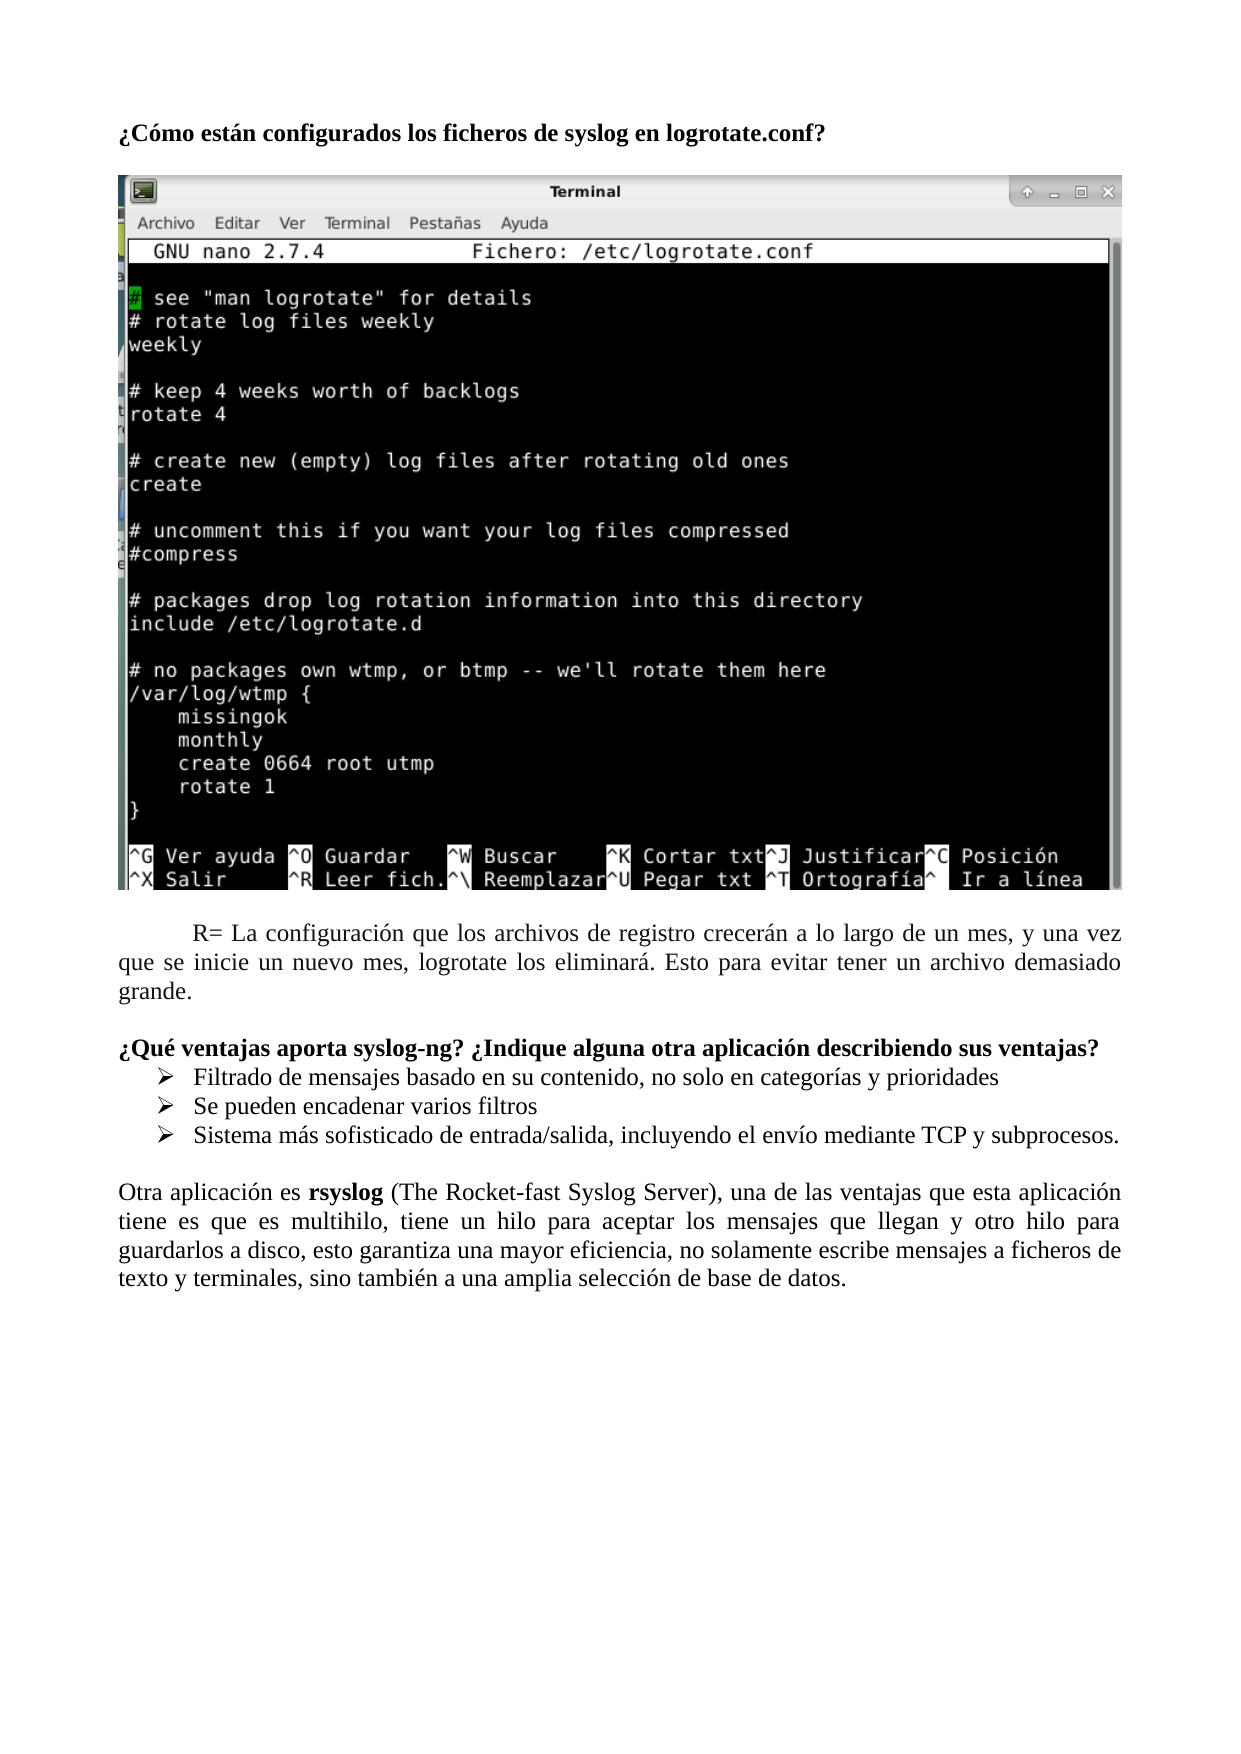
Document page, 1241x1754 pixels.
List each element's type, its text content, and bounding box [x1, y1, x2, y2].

list Se pueden encadenar varios filtros [156, 1091, 1122, 1120]
text R= La configuración que los archivos de registro crecerán a lo largo de un mes, y una vez que se inicie un nuevo mes, logrotate los eliminará. Esto para evitar tener un archivo demasiado grande. [118, 918, 1122, 1005]
list Sistema más sofisticado de entrada/salida, incluyendo el envío mediante TCP y subprocesos. [156, 1120, 1122, 1148]
text ¿Qué ventajas aporta syslog-ng? ¿Indique alguna otra aplicación describiendo sus ventajas? [118, 1033, 1122, 1062]
text Otra aplicación es rsyslog (The Rocket-fast Syslog Server), una de las ventajas que esta aplicación tiene es que es multihilo, tiene un hilo para aceptar los mensajes que llegan y otro hilo para guardarlos a disco, esto garantiza una mayor eficiencia, no solamente escribe mensajes a ficheros de texto y terminales, sino también a una amplia selección de base de datos. [118, 1177, 1122, 1292]
text ¿Cómo están configurados los ficheros de syslog en logrotate.conf? [118, 118, 1122, 147]
picture [118, 175, 1123, 890]
list Filtrado de mensajes basado en su contenido, no solo en categorías y prioridades [156, 1062, 1122, 1091]
